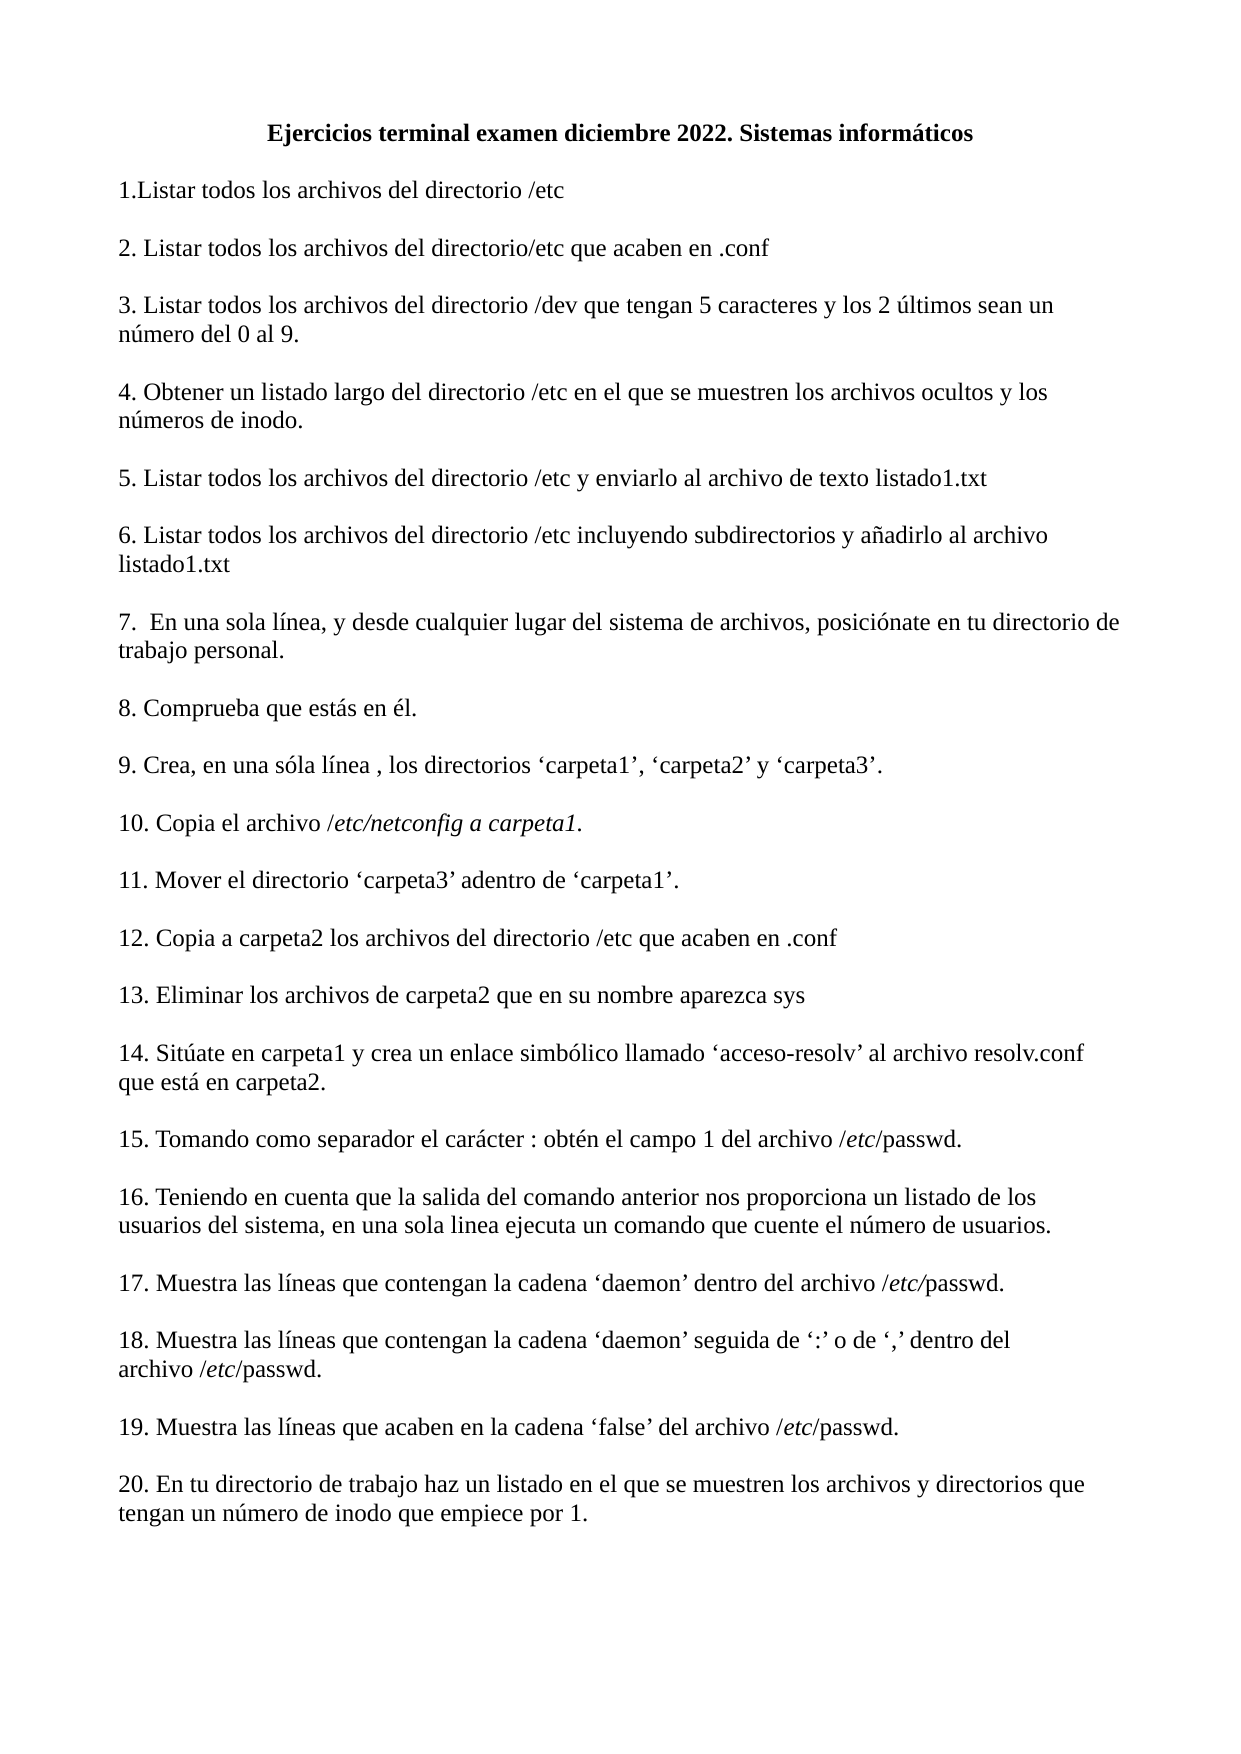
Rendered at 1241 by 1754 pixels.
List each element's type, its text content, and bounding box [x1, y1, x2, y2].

text 20. En tu directorio de trabajo haz un listado en el que se muestren los archivos y directorios que tengan un número de inodo que empiece por 1. [118, 1469, 1122, 1527]
text 14. Sitúate en carpeta1 y crea un enlace simbólico llamado ‘acceso-resolv’ al archivo resolv.conf que está en carpeta2. [118, 1038, 1122, 1096]
text 3. Listar todos los archivos del directorio /dev que tengan 5 caracteres y los 2 últimos sean un número del 0 al 9. [118, 291, 1122, 348]
text 2. Listar todos los archivos del directorio/etc que acaben en .conf [118, 233, 1122, 262]
text 16. Teniendo en cuenta que la salida del comando anterior nos proporciona un listado de los usuarios del sistema, en una sola linea ejecuta un comando que cuente el número de usuarios. [118, 1182, 1122, 1239]
text 8. Comprueba que estás en él. [118, 693, 1122, 722]
text 9. Crea, en una sóla línea , los directorios ‘carpeta1’, ‘carpeta2’ y ‘carpeta3’. [118, 751, 1122, 779]
text 17. Muestra las líneas que contengan la cadena ‘daemon’ dentro del archivo /etc/passwd. [118, 1268, 1122, 1297]
text 5. Listar todos los archivos del directorio /etc y enviarlo al archivo de texto listado1.txt [118, 463, 1122, 492]
text 12. Copia a carpeta2 los archivos del directorio /etc que acaben en .conf [118, 923, 1122, 952]
text 11. Mover el directorio ‘carpeta3’ adentro de ‘carpeta1’. [118, 866, 1122, 894]
text 13. Eliminar los archivos de carpeta2 que en su nombre aparezca sys [118, 981, 1122, 1009]
text 7. En una sola línea, y desde cualquier lugar del sistema de archivos, posiciónate en tu directorio de trabajo personal. [118, 607, 1122, 664]
text 4. Obtener un listado largo del directorio /etc en el que se muestren los archivos ocultos y los números de inodo. [118, 377, 1122, 434]
text 6. Listar todos los archivos del directorio /etc incluyendo subdirectorios y añadirlo al archivo listado1.txt [118, 521, 1122, 578]
text 10. Copia el archivo /etc/netconfig a carpeta1. [118, 808, 1122, 837]
text 15. Tomando como separador el carácter : obtén el campo 1 del archivo /etc/passwd. [118, 1124, 1122, 1153]
text Ejercicios terminal examen diciembre 2022. Sistemas informáticos [118, 118, 1122, 147]
text 1.Listar todos los archivos del directorio /etc [118, 176, 1122, 204]
text 19. Muestra las líneas que acaben en la cadena ‘false’ del archivo /etc/passwd. [118, 1412, 1122, 1441]
text 18. Muestra las líneas que contengan la cadena ‘daemon’ seguida de ‘:’ o de ‘,’ dentro del archivo /etc/passwd. [118, 1326, 1122, 1383]
